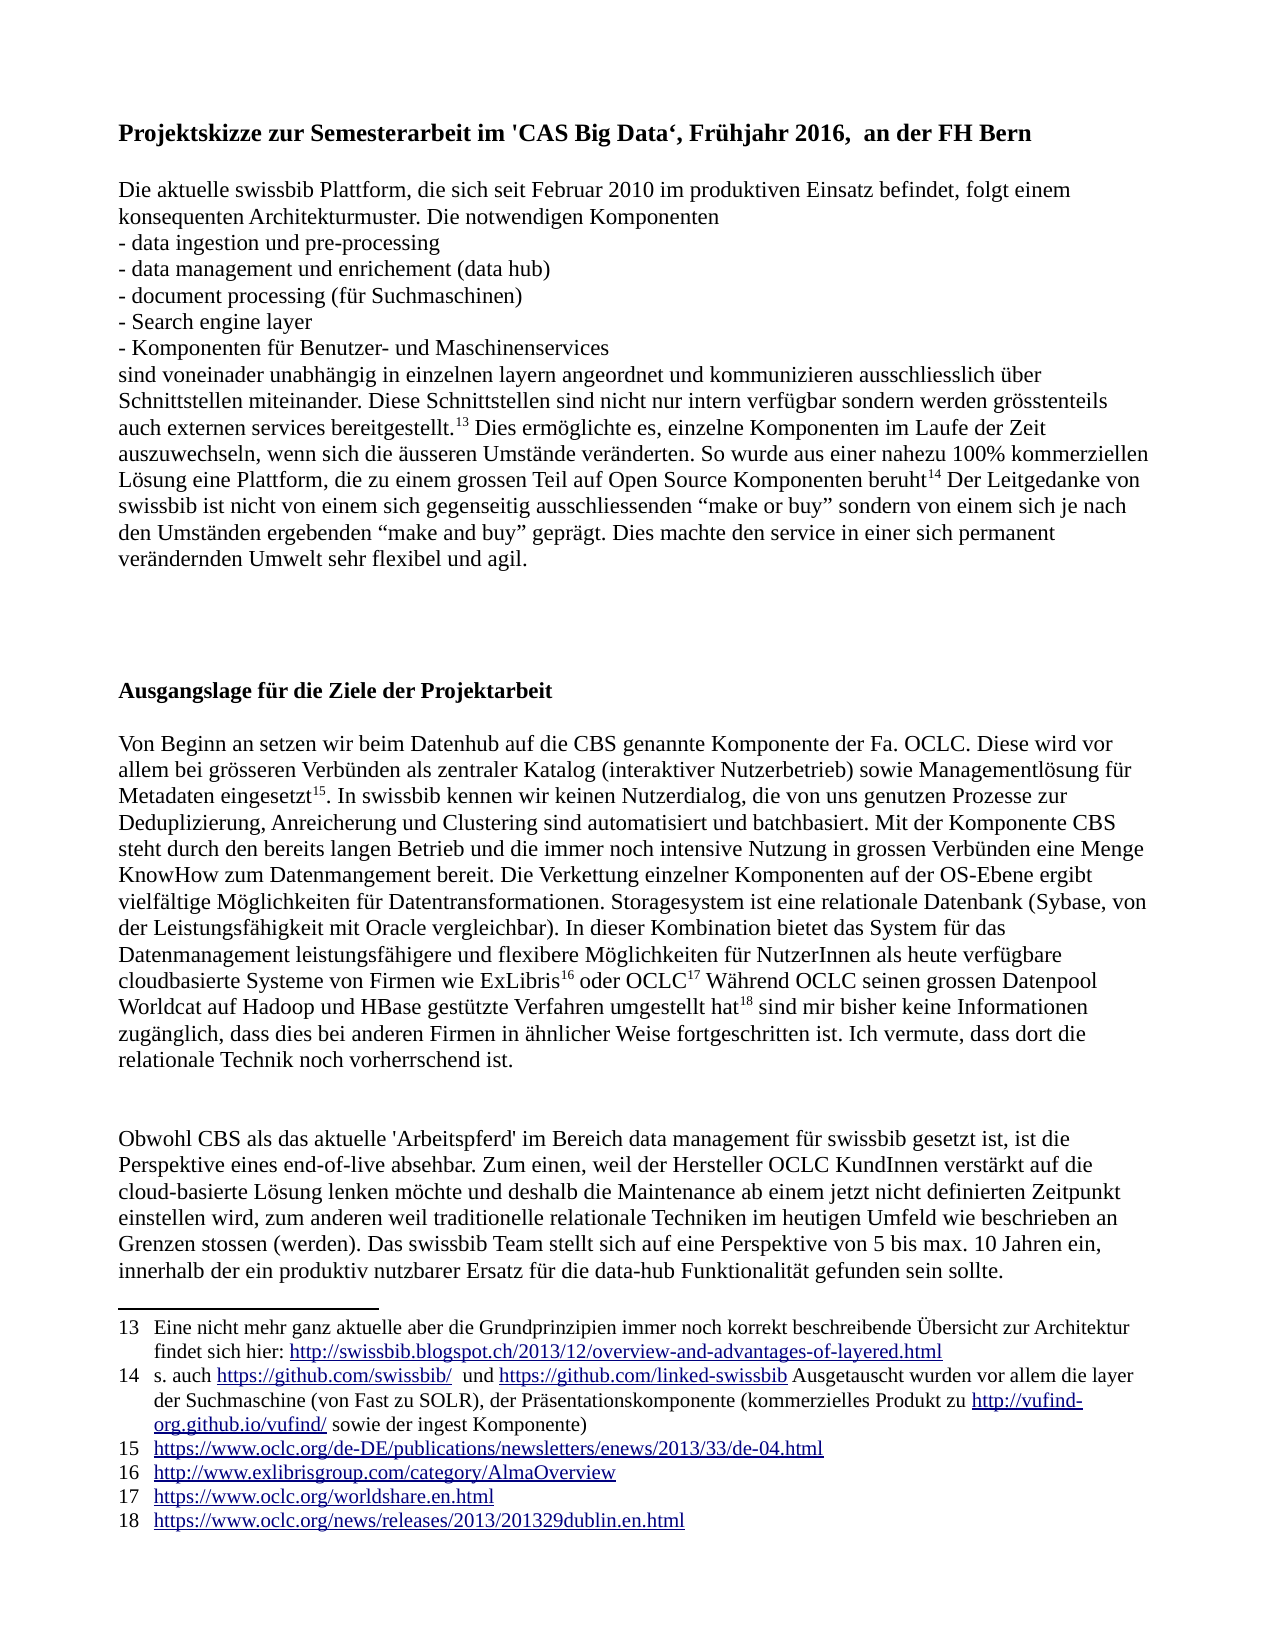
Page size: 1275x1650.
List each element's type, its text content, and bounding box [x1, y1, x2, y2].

text Eine nicht mehr ganz aktuelle aber die Grundprinzipien immer noch korrekt beschreibende Übersicht zur Architektur findet sich hier: http://swissbib.blogspot.ch/2013/12/overview-and-advantages-of-layered.html [118, 1315, 1157, 1363]
text https://www.oclc.org/de-DE/publications/newsletters/enews/2013/33/de-04.html [118, 1436, 1157, 1460]
text Die aktuelle swissbib Plattform, die sich seit Februar 2010 im produktiven Einsatz befindet, folgt einem konsequenten Architekturmuster. Die notwendigen Komponenten - data ingestion und pre-processing - data management und enrichement (data hub) - document processing (für Suchmaschinen) - Search engine layer - Komponenten für Benutzer- und Maschinenservices [118, 176, 1157, 361]
text s. auch https://github.com/swissbib/ und https://github.com/linked-swissbib Ausgetauscht wurden vor allem die layer der Suchmaschine (von Fast zu SOLR), der Präsentationskomponente (kommerzielles Produkt zu http://vufind-org.github.io/vufind/ sowie der ingest Komponente) [118, 1363, 1157, 1436]
text sind voneinader unabhängig in einzelnen layern angeordnet und kommunizieren ausschliesslich über Schnittstellen miteinander. Diese Schnittstellen sind nicht nur intern verfügbar sondern werden grösstenteils auch externen services bereitgestellt. Dies ermöglichte es, einzelne Komponenten im Laufe der Zeit auszuwechseln, wenn sich die äusseren Umstände veränderten. So wurde aus einer nahezu 100% kommerziellen Lösung eine Plattform, die zu einem grossen Teil auf Open Source Komponenten beruht Der Leitgedanke von swissbib ist nicht von einem sich gegenseitig ausschliessenden “make or buy” sondern von einem sich je nach den Umständen ergebenden “make and buy” geprägt. Dies machte den service in einer sich permanent verändernden Umwelt sehr flexibel und agil. [118, 361, 1157, 572]
text https://www.oclc.org/worldshare.en.html [118, 1484, 1157, 1508]
text http://www.exlibrisgroup.com/category/AlmaOverview [118, 1460, 1157, 1484]
text Ausgangslage für die Ziele der Projektarbeit Von Beginn an setzen wir beim Datenhub auf die CBS genannte Komponente der Fa. OCLC. Diese wird vor allem bei grösseren Verbünden als zentraler Katalog (interaktiver Nutzerbetrieb) sowie Managementlösung für Metadaten eingesetzt. In swissbib kennen wir keinen Nutzerdialog, die von uns genutzen Prozesse zur Deduplizierung, Anreicherung und Clustering sind automatisiert und batchbasiert. Mit der Komponente CBS steht durch den bereits langen Betrieb und die immer noch intensive Nutzung in grossen Verbünden eine Menge KnowHow zum Datenmangement bereit. Die Verkettung einzelner Komponenten auf der OS-Ebene ergibt vielfältige Möglichkeiten für Datentransformationen. Storagesystem ist eine relationale Datenbank (Sybase, von der Leistungsfähigkeit mit Oracle vergleichbar). In dieser Kombination bietet das System für das Datenmanagement leistungsfähigere und flexibere Möglichkeiten für NutzerInnen als heute verfügbare cloudbasierte Systeme von Firmen wie ExLibris oder OCLC Während OCLC seinen grossen Datenpool Worldcat auf Hadoop und HBase gestützte Verfahren umgestellt hat sind mir bisher keine Informationen zugänglich, dass dies bei anderen Firmen in ähnlicher Weise fortgeschritten ist. Ich vermute, dass dort die relationale Technik noch vorherrschend ist. Obwohl CBS als das aktuelle 'Arbeitspferd' im Bereich data management für swissbib gesetzt ist, ist die Perspektive eines end-of-live absehbar. Zum einen, weil der Hersteller OCLC KundInnen verstärkt auf die cloud-basierte Lösung lenken möchte und deshalb die Maintenance ab einem jetzt nicht definierten Zeitpunkt einstellen wird, zum anderen weil traditionelle relationale Techniken im heutigen Umfeld wie beschrieben an Grenzen stossen (werden). Das swissbib Team stellt sich auf eine Perspektive von 5 bis max. 10 Jahren ein, innerhalb der ein produktiv nutzbarer Ersatz für die data-hub Funktionalität gefunden sein sollte. [118, 572, 1157, 1283]
text https://www.oclc.org/news/releases/2013/201329dublin.en.html [118, 1508, 1157, 1532]
